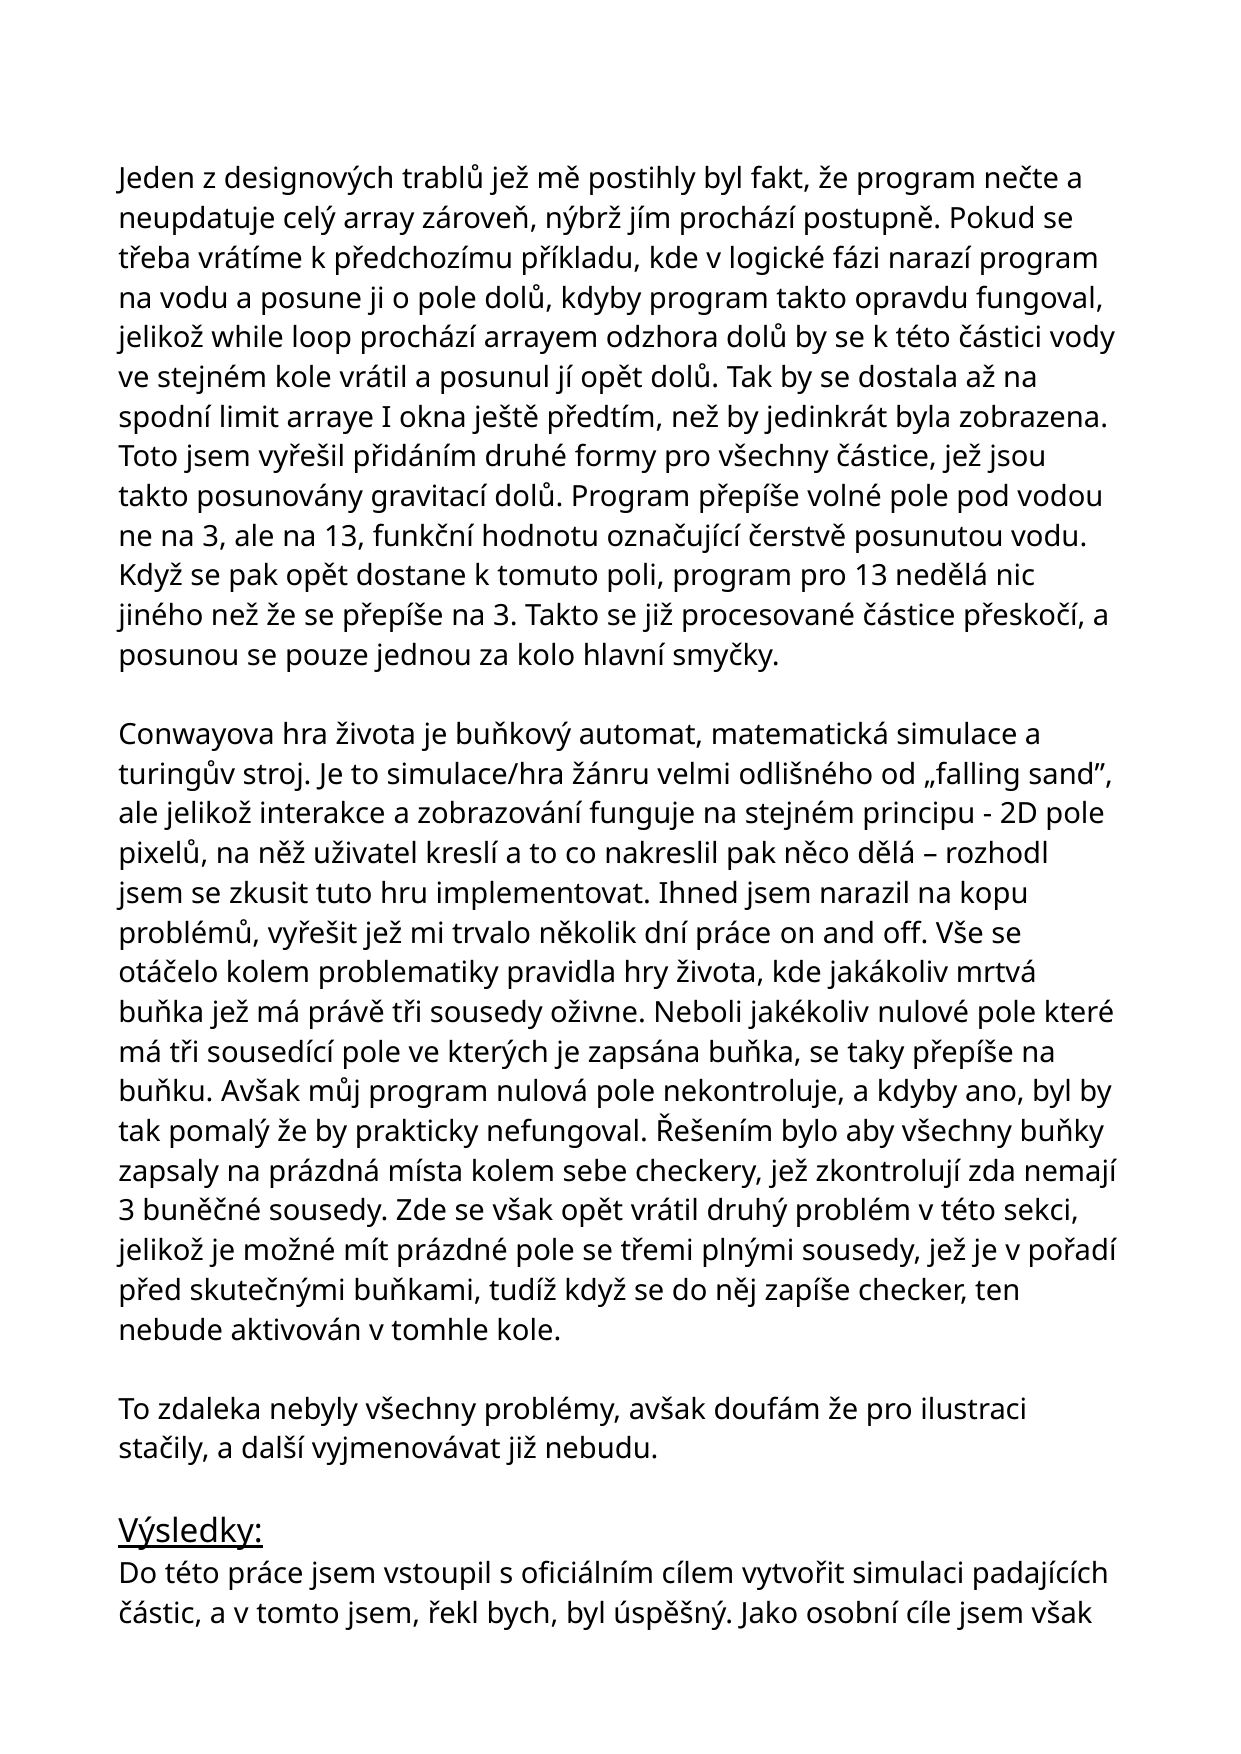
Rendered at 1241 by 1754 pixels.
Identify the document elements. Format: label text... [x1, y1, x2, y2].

text Jeden z designových trablů jež mě postihly byl fakt, že program nečte a neupdatuje celý array zároveň, nýbrž jím prochází postupně. Pokud se třeba vrátíme k předchozímu příkladu, kde v logické fázi narazí program na vodu a posune ji o pole dolů, kdyby program takto opravdu fungoval, jelikož while loop prochází arrayem odzhora dolů by se k této částici vody ve stejném kole vrátil a posunul jí opět dolů. Tak by se dostala až na spodní limit arraye I okna ještě předtím, než by jedinkrát byla zobrazena. Toto jsem vyřešil přidáním druhé formy pro všechny částice, jež jsou takto posunovány gravitací dolů. Program přepíše volné pole pod vodou ne na 3, ale na 13, funkční hodnotu označující čerstvě posunutou vodu. Když se pak opět dostane k tomuto poli, program pro 13 nedělá nic jiného než že se přepíše na 3. Takto se již procesované částice přeskočí, a posunou se pouze jednou za kolo hlavní smyčky. [118, 158, 1122, 674]
text To zdaleka nebyly všechny problémy, avšak doufám že pro ilustraci stačily, a další vyjmenovávat již nebudu. [118, 1388, 1122, 1467]
text Do této práce jsem vstoupil s oficiálním cílem vytvořit simulaci padajících částic, a v tomto jsem, řekl bych, byl úspěšný. Jako osobní cíle jsem však [118, 1553, 1122, 1632]
text Výsledky: [118, 1507, 1122, 1553]
text Conwayova hra života je buňkový automat, matematická simulace a turingův stroj. Je to simulace/hra žánru velmi odlišného od „falling sand”, ale jelikož interakce a zobrazování funguje na stejném principu - 2D pole pixelů, na něž uživatel kreslí a to co nakreslil pak něco dělá – rozhodl jsem se zkusit tuto hru implementovat. Ihned jsem narazil na kopu problémů, vyřešit jež mi trvalo několik dní práce on and off. Vše se otáčelo kolem problematiky pravidla hry života, kde jakákoliv mrtvá buňka jež má právě tři sousedy oživne. Neboli jakékoliv nulové pole které má tři sousedící pole ve kterých je zapsána buňka, se taky přepíše na buňku. Avšak můj program nulová pole nekontroluje, a kdyby ano, byl by tak pomalý že by prakticky nefungoval. Řešením bylo aby všechny buňky zapsaly na prázdná místa kolem sebe checkery, jež zkontrolují zda nemají 3 buněčné sousedy. Zde se však opět vrátil druhý problém v této sekci, jelikož je možné mít prázdné pole se třemi plnými sousedy, jež je v pořadí před skutečnými buňkami, tudíž když se do něj zapíše checker, ten nebude aktivován v tomhle kole. [118, 713, 1122, 1348]
